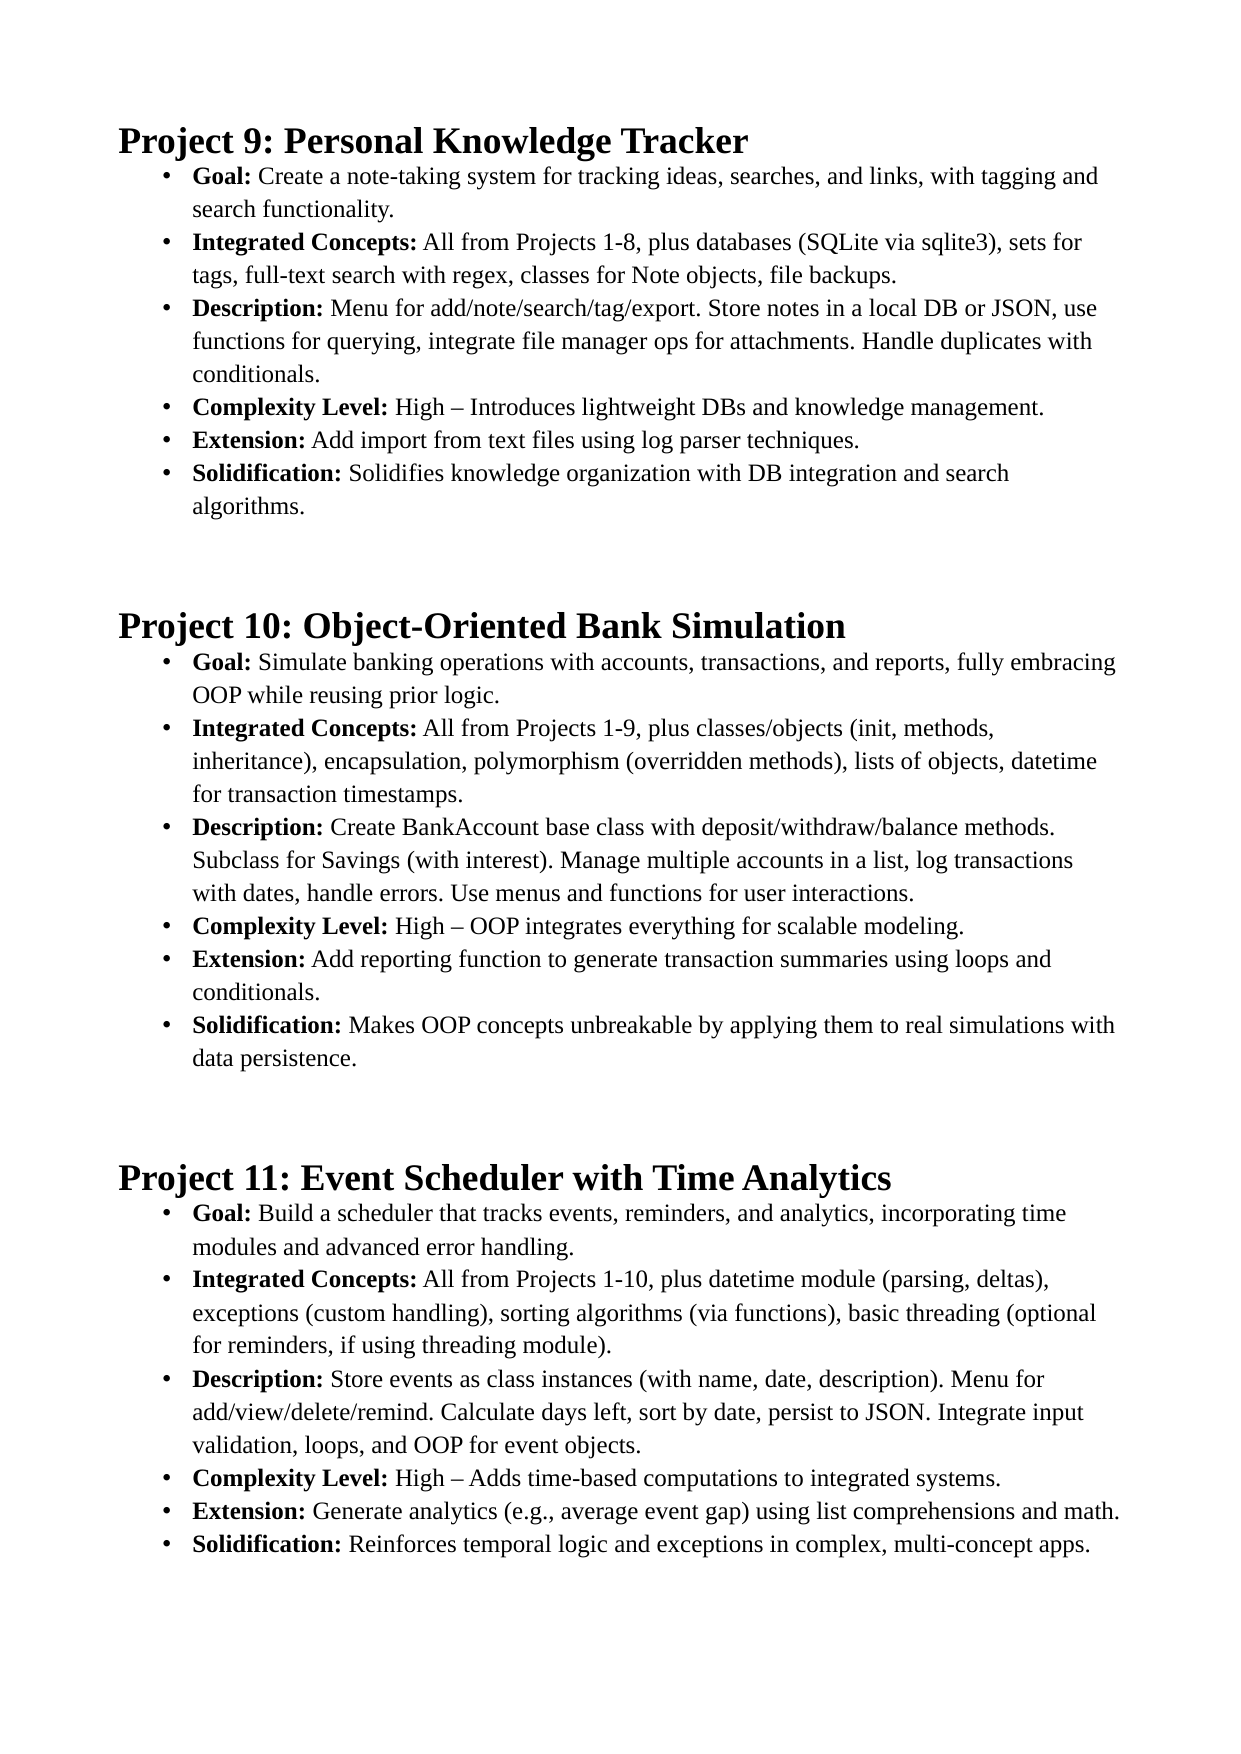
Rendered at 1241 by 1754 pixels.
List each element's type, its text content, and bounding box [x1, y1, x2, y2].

list Description: Menu for add/note/search/tag/export. Store notes in a local DB or JSON, use functions for querying, integrate file manager ops for attachments. Handle duplicates with conditionals. [162, 293, 1122, 388]
list Extension: Add reporting function to generate transaction summaries using loops and conditionals. [162, 944, 1122, 1006]
subtitle Project 10: Object-Oriented Bank Simulation [118, 604, 1122, 647]
subtitle Project 11: Event Scheduler with Time Analytics [118, 1155, 1122, 1198]
list Integrated Concepts: All from Projects 1-10, plus datetime module (parsing, deltas), exceptions (custom handling), sorting algorithms (via functions), basic threading (optional for reminders, if using threading module). [162, 1264, 1122, 1359]
list Extension: Generate analytics (e.g., average event gap) using list comprehensions and math. [162, 1496, 1122, 1524]
list Goal: Simulate banking operations with accounts, transactions, and reports, fully embracing OOP while reusing prior logic. [162, 647, 1122, 709]
list Complexity Level: High – Adds time-based computations to integrated systems. [162, 1463, 1122, 1491]
list Solidification: Solidifies knowledge organization with DB integration and search algorithms. [162, 458, 1122, 520]
list Complexity Level: High – OOP integrates everything for scalable modeling. [162, 911, 1122, 940]
list Goal: Create a note-taking system for tracking ideas, searches, and links, with tagging and search functionality. [162, 161, 1122, 223]
list Integrated Concepts: All from Projects 1-9, plus classes/objects (init, methods, inheritance), encapsulation, polymorphism (overridden methods), lists of objects, datetime for transaction timestamps. [162, 713, 1122, 808]
list Complexity Level: High – Introduces lightweight DBs and knowledge management. [162, 392, 1122, 421]
list Description: Create BankAccount base class with deposit/withdraw/balance methods. Subclass for Savings (with interest). Manage multiple accounts in a list, log transactions with dates, handle errors. Use menus and functions for user interactions. [162, 812, 1122, 907]
list Solidification: Reinforces temporal logic and exceptions in complex, multi-concept apps. [162, 1529, 1122, 1557]
list Extension: Add import from text files using log parser techniques. [162, 425, 1122, 454]
list Integrated Concepts: All from Projects 1-8, plus databases (SQLite via sqlite3), sets for tags, full-text search with regex, classes for Note objects, file backups. [162, 227, 1122, 289]
list Solidification: Makes OOP concepts unbreakable by applying them to real simulations with data persistence. [162, 1010, 1122, 1072]
subtitle Project 9: Personal Knowledge Tracker [118, 118, 1122, 161]
list Description: Store events as class instances (with name, date, description). Menu for add/view/delete/remind. Calculate days left, sort by date, persist to JSON. Integrate input validation, loops, and OOP for event objects. [162, 1364, 1122, 1458]
list Goal: Build a scheduler that tracks events, reminders, and analytics, incorporating time modules and advanced error handling. [162, 1198, 1122, 1260]
